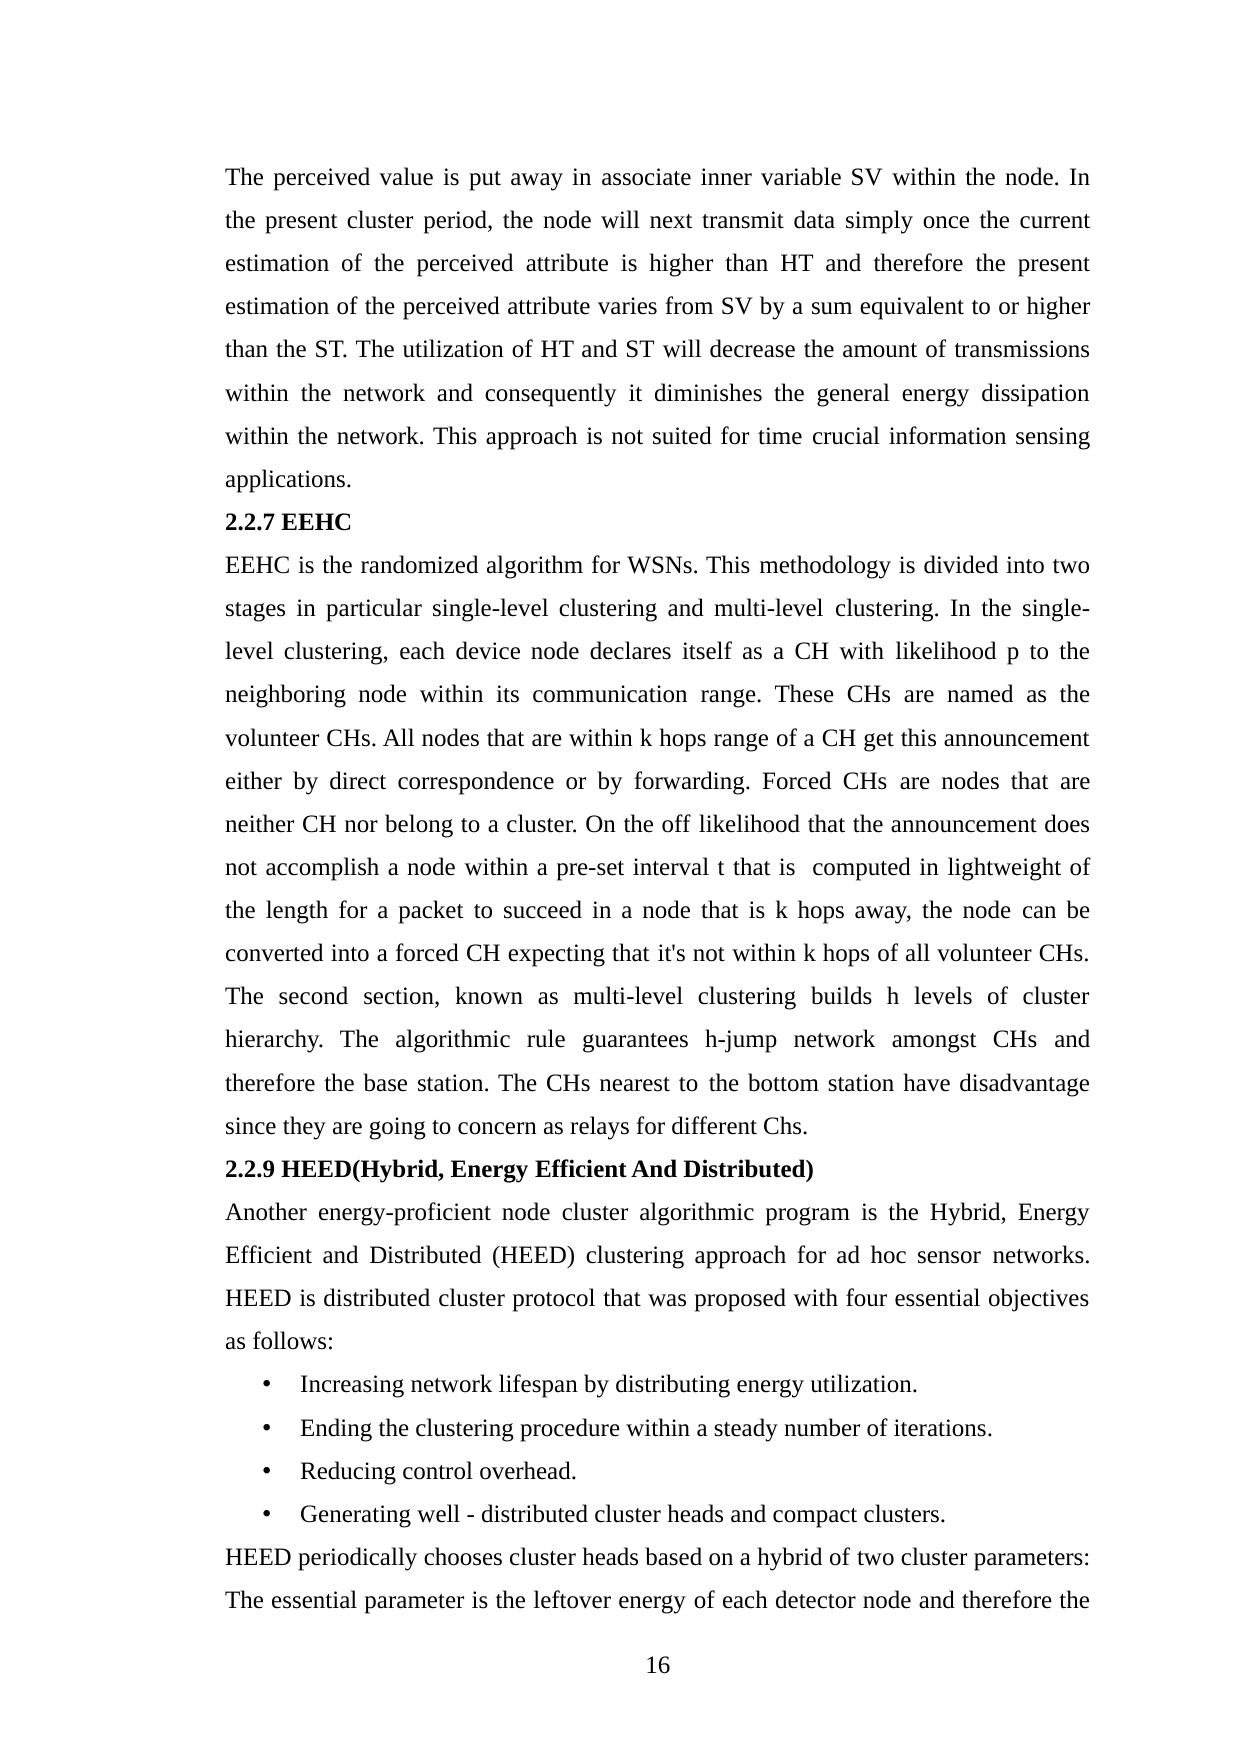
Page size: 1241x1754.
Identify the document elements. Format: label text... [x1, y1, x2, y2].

text 2.2.9 HEED(Hybrid, Energy Efficient And Distributed) [225, 1154, 1090, 1183]
text HEED periodically chooses cluster heads based on a hybrid of two cluster parameters: The essential parameter is the leftover energy of each detector node and therefore the [225, 1542, 1090, 1614]
list Increasing network lifespan by distributing energy utilization. [262, 1369, 1090, 1398]
text EEHC is the randomized algorithm for WSNs. This methodology is divided into two stages in particular single-level clustering and multi-level clustering. In the single-level clustering, each device node declares itself as a CH with likelihood p to the neighboring node within its communication range. These CHs are named as the volunteer CHs. All nodes that are within k hops range of a CH get this announcement either by direct correspondence or by forwarding. Forced CHs are nodes that are neither CH nor belong to a cluster. On the off likelihood that the announcement does not accomplish a node within a pre-set interval t that is computed in lightweight of the length for a packet to succeed in a node that is k hops away, the node can be converted into a forced CH expecting that it's not within k hops of all volunteer CHs. The second section, known as multi-level clustering builds h levels of cluster hierarchy. The algorithmic rule guarantees h-jump network amongst CHs and therefore the base station. The CHs nearest to the bottom station have disadvantage since they are going to concern as relays for different Chs. [225, 550, 1090, 1139]
text 2.2.7 EEHC [225, 507, 1090, 536]
text The perceived value is put away in associate inner variable SV within the node. In the present cluster period, the node will next transmit data simply once the current estimation of the perceived attribute is higher than HT and therefore the present estimation of the perceived attribute varies from SV by a sum equivalent to or higher than the ST. The utilization of HT and ST will decrease the amount of transmissions within the network and consequently it diminishes the general energy dissipation within the network. This approach is not suited for time crucial information sensing applications. [225, 162, 1090, 493]
list Ending the clustering procedure within a steady number of iterations. [262, 1413, 1090, 1441]
list Generating well - distributed cluster heads and compact clusters. [262, 1499, 1090, 1528]
list Reducing control overhead. [262, 1456, 1090, 1484]
text Another energy-proficient node cluster algorithmic program is the Hybrid, Energy Efficient and Distributed (HEED) clustering approach for ad hoc sensor networks. HEED is distributed cluster protocol that was proposed with four essential objectives as follows: [225, 1197, 1090, 1355]
